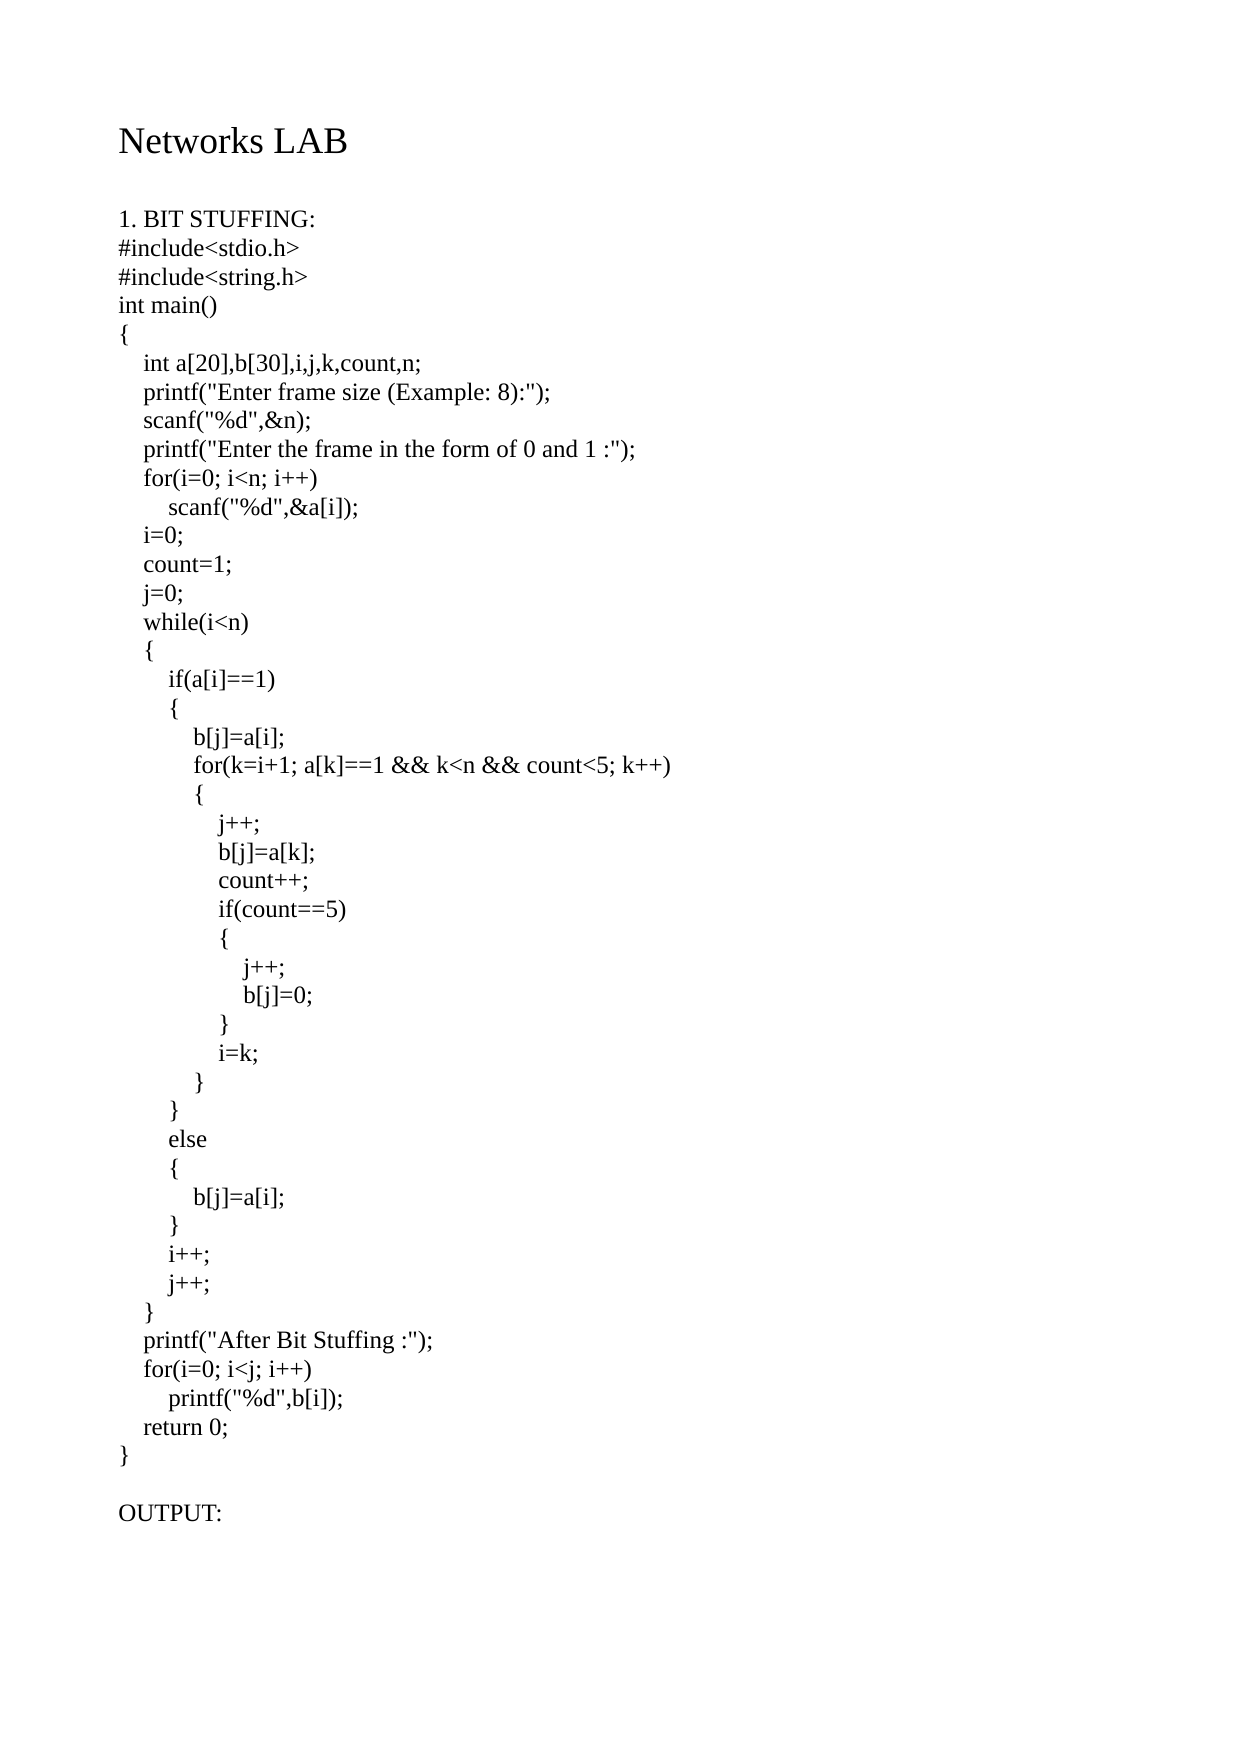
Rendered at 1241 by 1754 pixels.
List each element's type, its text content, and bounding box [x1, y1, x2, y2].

text for(i=0; i<j; i++) [118, 1354, 1122, 1383]
text i++; [118, 1239, 1122, 1268]
text while(i<n) [118, 607, 1122, 636]
text j++; [118, 808, 1122, 837]
text i=k; [118, 1038, 1122, 1067]
text printf("After Bit Stuffing :"); [118, 1326, 1122, 1354]
text if(a[i]==1) [118, 664, 1122, 693]
text scanf("%d",&n); [118, 406, 1122, 434]
text #include<stdio.h> [118, 233, 1122, 262]
text count=1; [118, 549, 1122, 578]
text int main() [118, 291, 1122, 319]
text j++; [118, 1268, 1122, 1297]
text #include<string.h> [118, 262, 1122, 291]
text else [118, 1124, 1122, 1153]
text for(k=i+1; a[k]==1 && k<n && count<5; k++) [118, 751, 1122, 779]
text b[j]=0; [118, 981, 1122, 1009]
text int a[20],b[30],i,j,k,count,n; [118, 348, 1122, 377]
text for(i=0; i<n; i++) [118, 463, 1122, 492]
text printf("Enter frame size (Example: 8):"); [118, 377, 1122, 406]
text j++; [118, 952, 1122, 981]
text scanf("%d",&a[i]); [118, 492, 1122, 521]
text 1. BIT STUFFING: [118, 204, 1122, 233]
text printf("%d",b[i]); [118, 1383, 1122, 1412]
text if(count==5) [118, 894, 1122, 923]
text Networks LAB [118, 118, 1122, 161]
text return 0; [118, 1412, 1122, 1441]
text { [118, 319, 1122, 348]
text i=0; [118, 521, 1122, 549]
text { [118, 779, 1122, 808]
text printf("Enter the frame in the form of 0 and 1 :"); [118, 434, 1122, 463]
text { [118, 693, 1122, 722]
text b[j]=a[k]; [118, 837, 1122, 866]
text } [118, 1441, 1122, 1469]
text } [118, 1009, 1122, 1038]
text { [118, 923, 1122, 952]
text b[j]=a[i]; [118, 722, 1122, 751]
text count++; [118, 866, 1122, 894]
text } [118, 1067, 1122, 1096]
text OUTPUT: [118, 1498, 1122, 1527]
text { [118, 636, 1122, 664]
text } [118, 1297, 1122, 1326]
text } [118, 1096, 1122, 1124]
text b[j]=a[i]; [118, 1182, 1122, 1211]
text } [118, 1211, 1122, 1239]
text { [118, 1153, 1122, 1182]
text j=0; [118, 578, 1122, 607]
